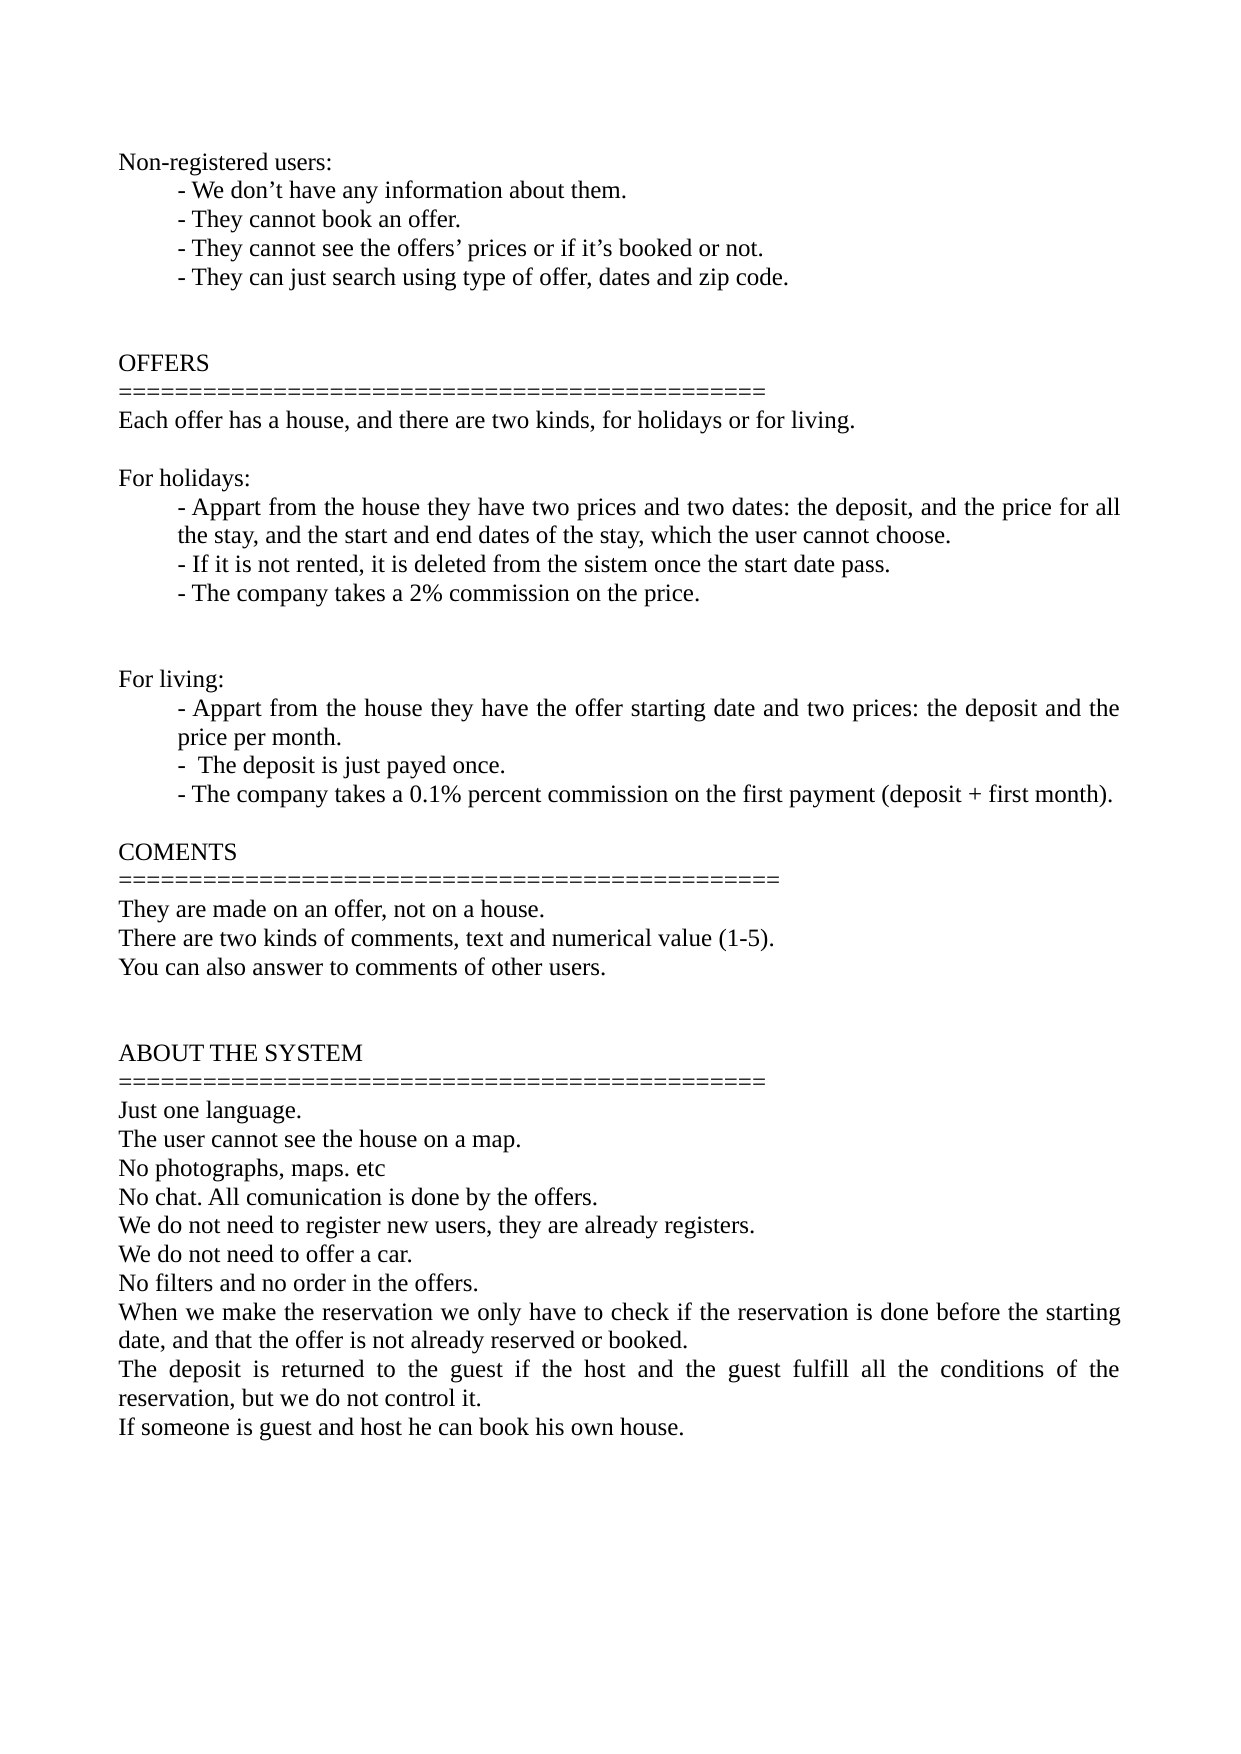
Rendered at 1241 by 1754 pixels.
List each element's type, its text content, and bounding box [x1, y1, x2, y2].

text ABOUT THE SYSTEM [118, 1038, 1122, 1067]
text There are two kinds of comments, text and numerical value (1-5). [118, 923, 1122, 952]
text - Appart from the house they have the offer starting date and two prices: the deposit and the price per month. [177, 693, 1122, 751]
text =============================================== [118, 866, 1122, 894]
text COMENTS [118, 837, 1122, 866]
text - The deposit is just payed once. [177, 751, 1122, 779]
text - They cannot see the offers’ prices or if it’s booked or not. [177, 233, 1122, 262]
text - They cannot book an offer. [177, 204, 1122, 233]
text - Appart from the house they have two prices and two dates: the deposit, and the price for all the stay, and the start and end dates of the stay, which the user cannot choose. [177, 492, 1122, 549]
text ============================================== [118, 1067, 1122, 1096]
text - We don’t have any information about them. [177, 176, 1122, 204]
text You can also answer to comments of other users. [118, 952, 1122, 981]
text - They can just search using type of offer, dates and zip code. [177, 262, 1122, 291]
text Each offer has a house, and there are two kinds, for holidays or for living. [118, 406, 1122, 434]
text No filters and no order in the offers. [118, 1268, 1122, 1297]
text We do not need to offer a car. [118, 1239, 1122, 1268]
text - The company takes a 2% commission on the price. [177, 578, 1122, 607]
text No chat. All comunication is done by the offers. [118, 1182, 1122, 1211]
text We do not need to register new users, they are already registers. [118, 1211, 1122, 1239]
text For holidays: [118, 463, 1122, 492]
text ============================================== [118, 377, 1122, 406]
text - The company takes a 0.1% percent commission on the first payment (deposit + first month). [177, 779, 1122, 808]
text - If it is not rented, it is deleted from the sistem once the start date pass. [177, 549, 1122, 578]
text OFFERS [118, 348, 1122, 377]
text The user cannot see the house on a map. [118, 1124, 1122, 1153]
text When we make the reservation we only have to check if the reservation is done before the starting date, and that the offer is not already reserved or booked. [118, 1297, 1122, 1354]
text The deposit is returned to the guest if the host and the guest fulfill all the conditions of the reservation, but we do not control it. [118, 1354, 1122, 1412]
text Just one language. [118, 1096, 1122, 1124]
text If someone is guest and host he can book his own house. [118, 1412, 1122, 1441]
text No photographs, maps. etc [118, 1153, 1122, 1182]
text Non-registered users: [118, 147, 1122, 176]
text For living: [118, 664, 1122, 693]
text They are made on an offer, not on a house. [118, 894, 1122, 923]
